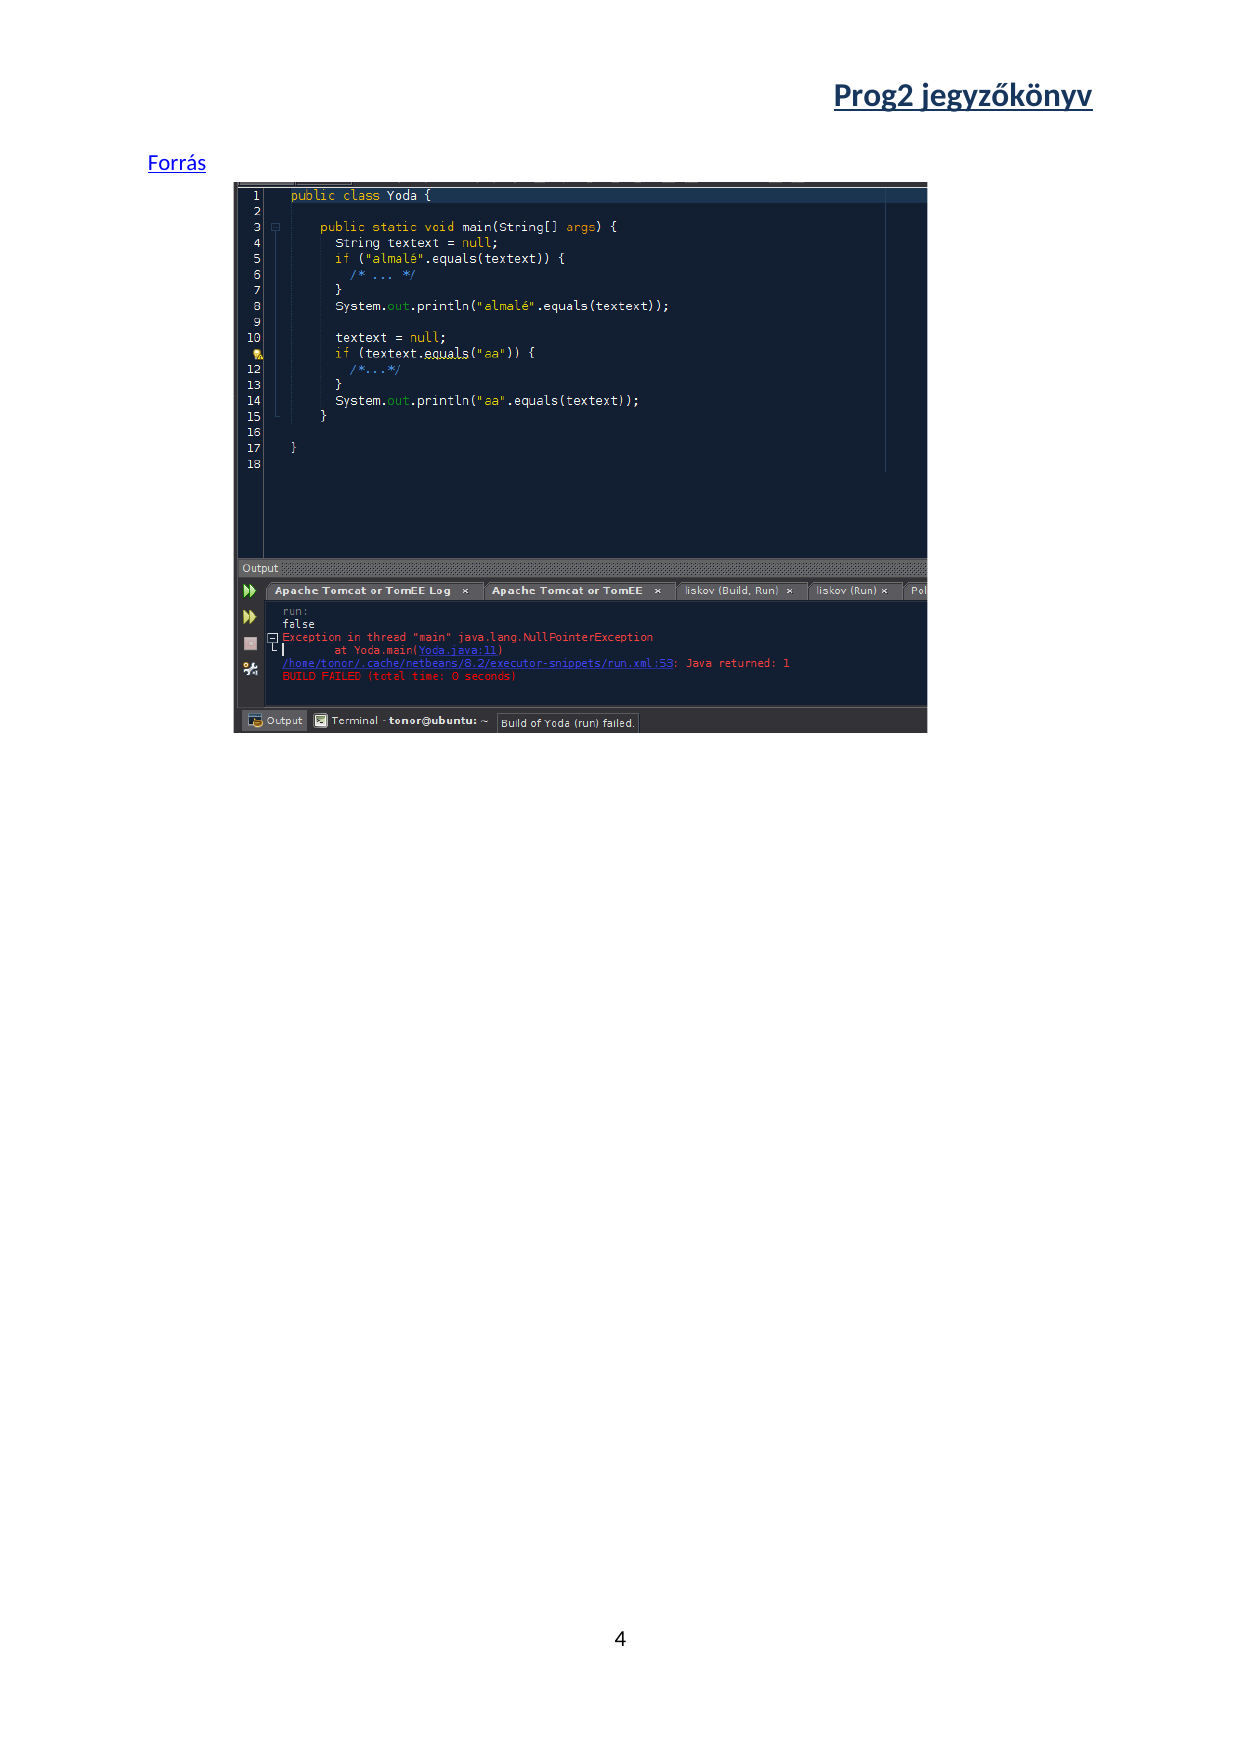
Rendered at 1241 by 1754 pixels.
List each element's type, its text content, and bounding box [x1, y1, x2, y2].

picture [233, 182, 815, 733]
text Forrás [148, 148, 1093, 176]
